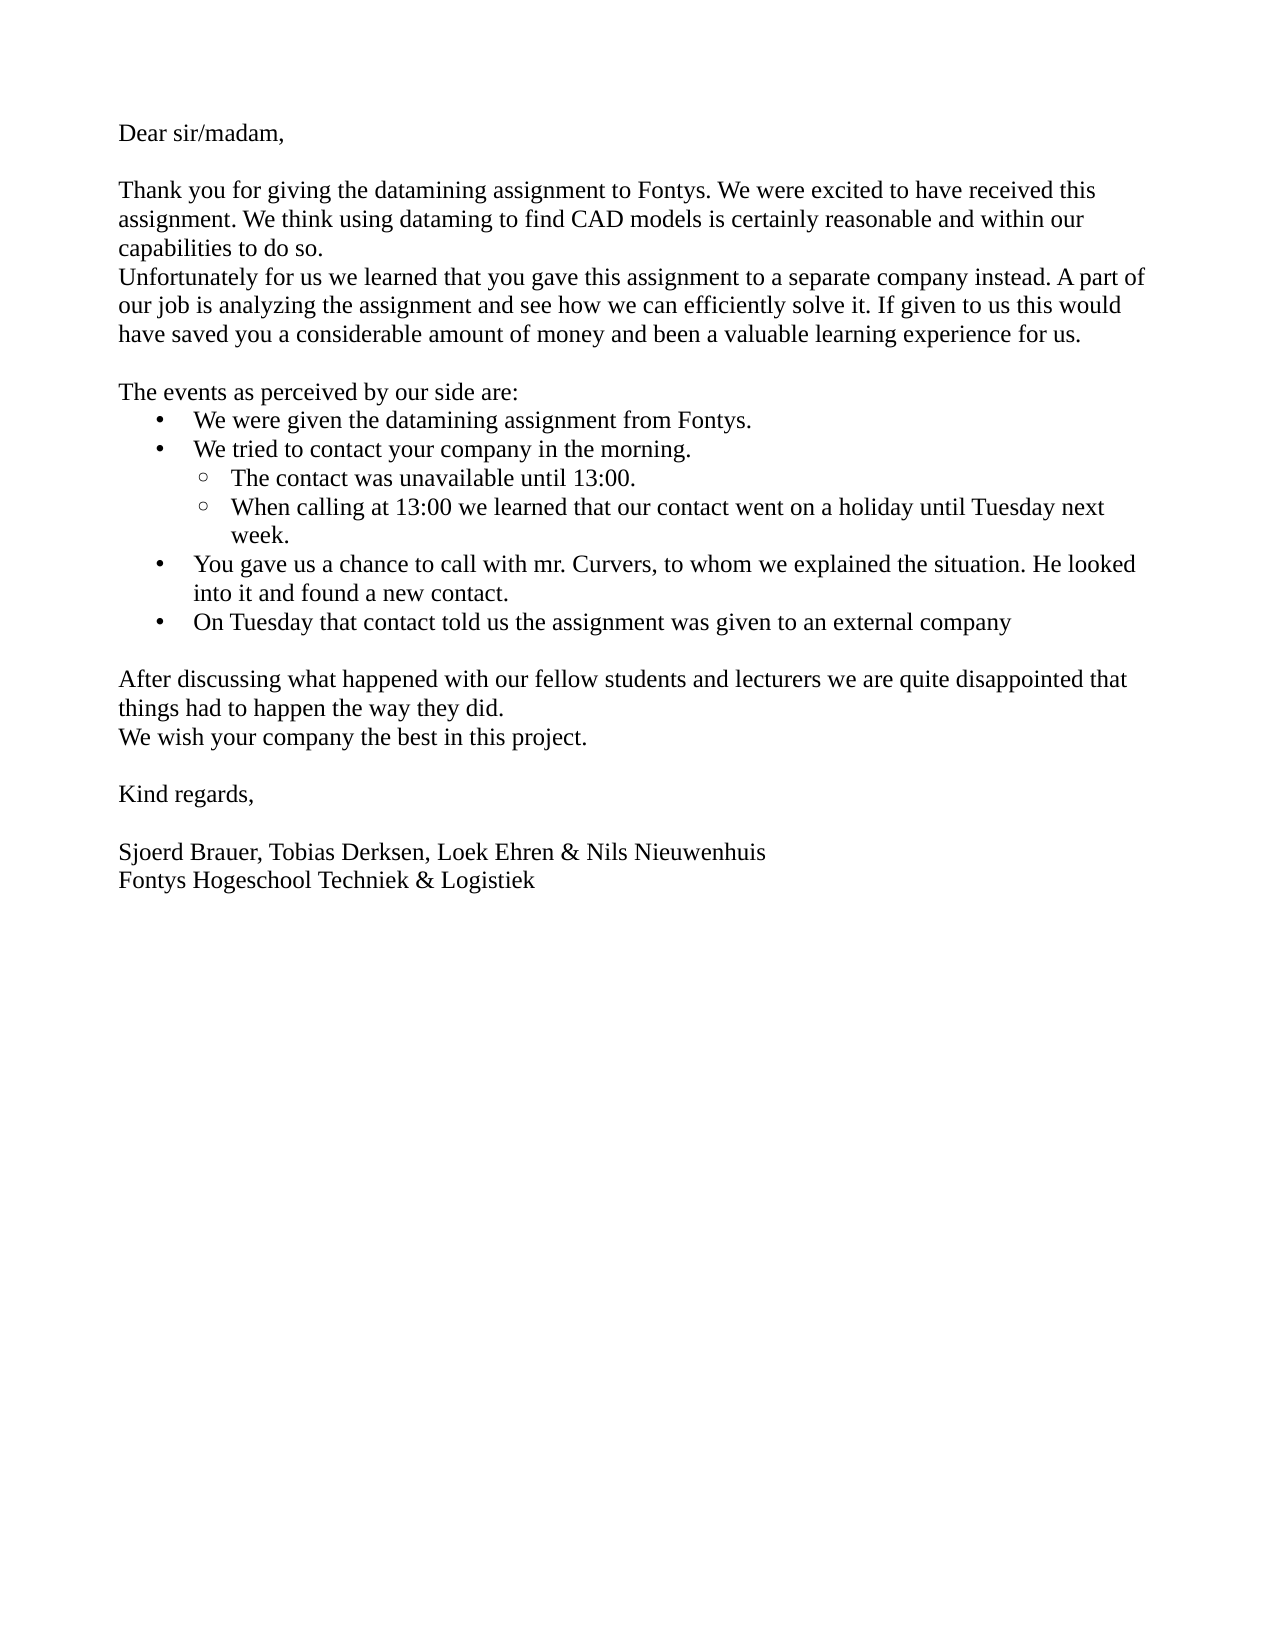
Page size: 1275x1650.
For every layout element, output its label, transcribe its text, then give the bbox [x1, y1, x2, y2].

text Kind regards, [118, 779, 1157, 808]
text We wish your company the best in this project. [118, 722, 1157, 751]
list On Tuesday that contact told us the assignment was given to an external company [156, 607, 1157, 636]
list We were given the datamining assignment from Fontys. [156, 406, 1157, 434]
text Unfortunately for us we learned that you gave this assignment to a separate company instead. A part of our job is analyzing the assignment and see how we can efficiently solve it. If given to us this would have saved you a considerable amount of money and been a valuable learning experience for us. [118, 262, 1157, 348]
list The contact was unavailable until 13:00. [193, 463, 1157, 492]
list When calling at 13:00 we learned that our contact went on a holiday until Tuesday next week. [193, 492, 1157, 549]
text Thank you for giving the datamining assignment to Fontys. We were excited to have received this assignment. We think using dataming to find CAD models is certainly reasonable and within our capabilities to do so. [118, 176, 1157, 262]
text Sjoerd Brauer, Tobias Derksen, Loek Ehren & Nils Nieuwenhuis [118, 837, 1157, 866]
text Fontys Hogeschool Techniek & Logistiek [118, 866, 1157, 894]
text Dear sir/madam, [118, 118, 1157, 147]
text After discussing what happened with our fellow students and lecturers we are quite disappointed that things had to happen the way they did. [118, 664, 1157, 722]
list We tried to contact your company in the morning. [156, 434, 1157, 463]
list You gave us a chance to call with mr. Curvers, to whom we explained the situation. He looked into it and found a new contact. [156, 549, 1157, 607]
text The events as perceived by our side are: [118, 377, 1157, 406]
